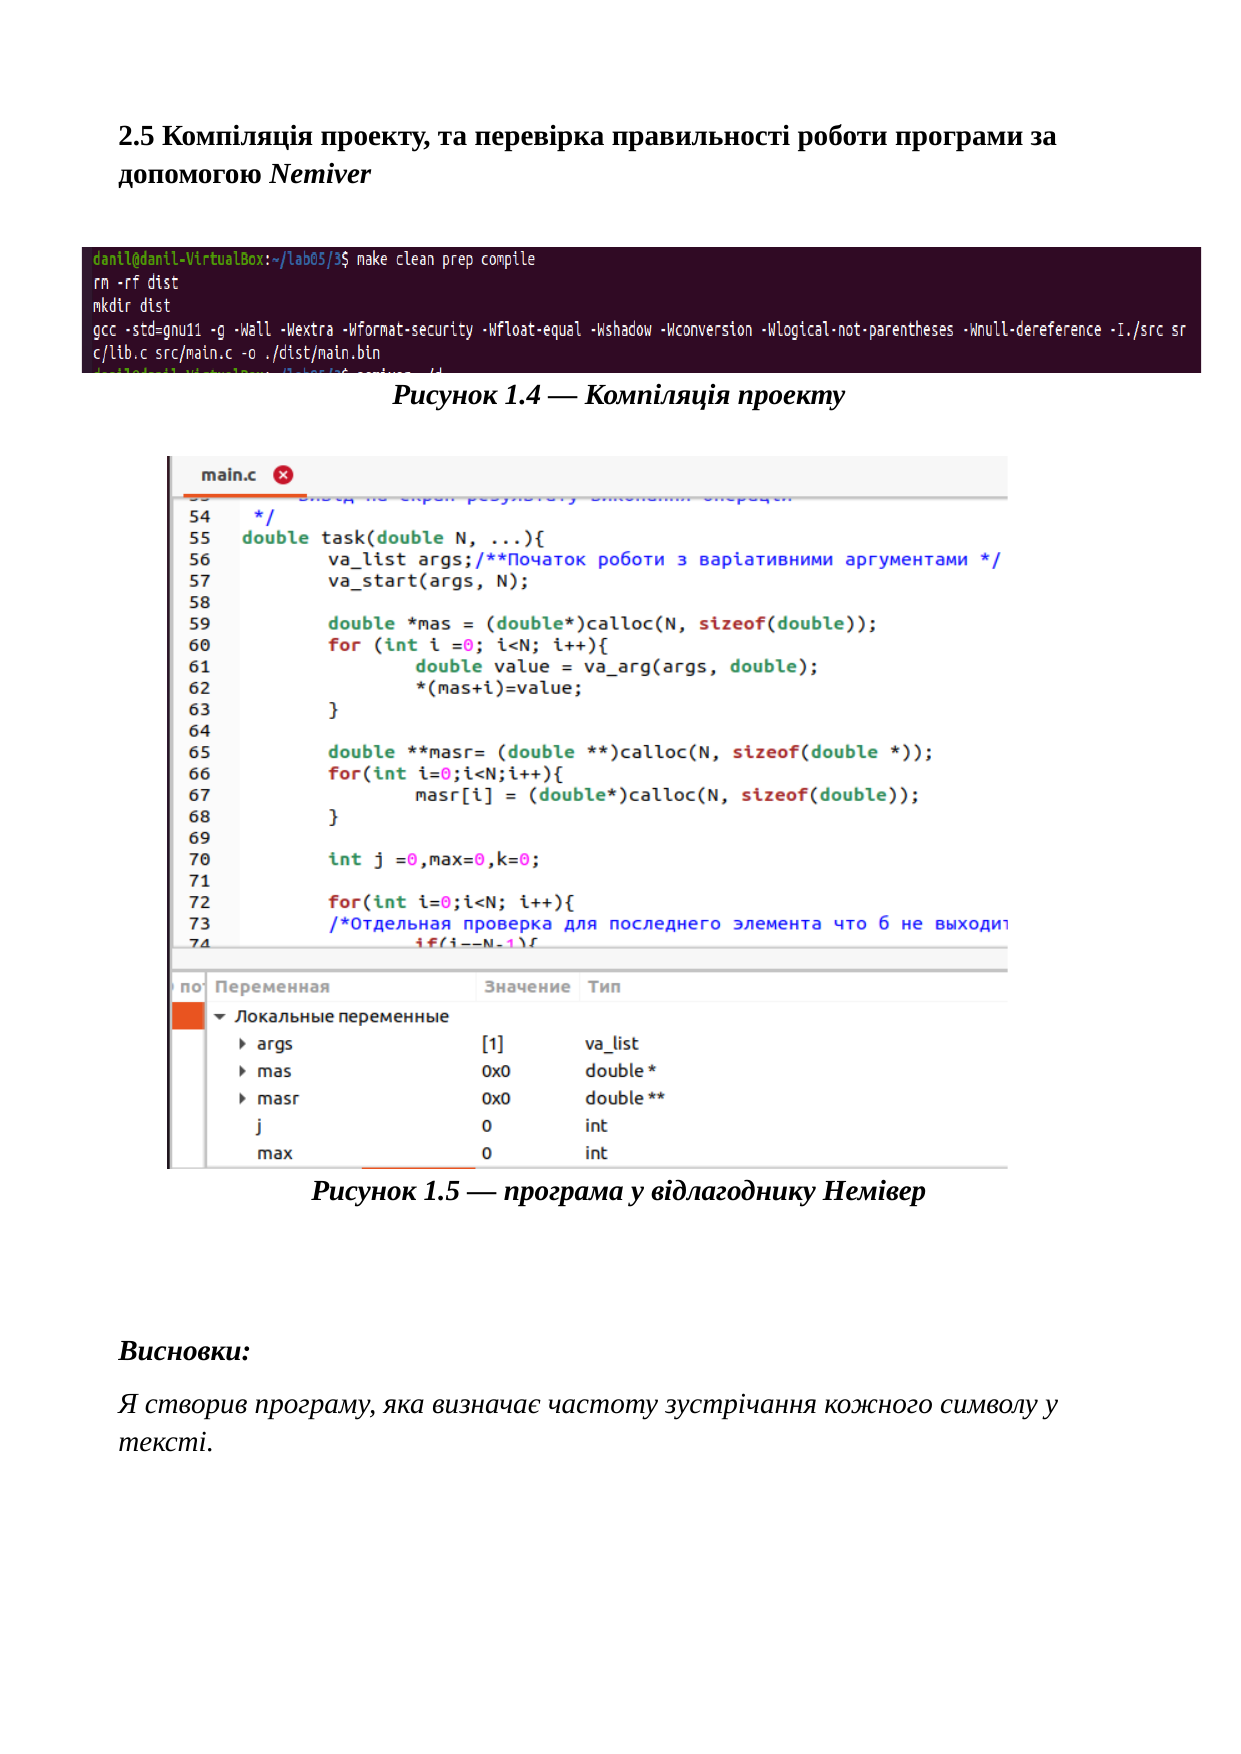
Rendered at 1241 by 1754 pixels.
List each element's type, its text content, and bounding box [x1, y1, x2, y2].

text 2.5 Компіляція проекту, та перевірка правильності роботи програми за допомогою Nemiver [118, 118, 1122, 190]
text Рисунок 1.5 — програма у відлагоднику Немівер [118, 430, 1122, 1207]
text Рисунок 1.4 — Компіляція проекту [118, 373, 1122, 411]
text Висновки: [118, 1333, 1122, 1366]
picture [167, 456, 502, 1169]
picture [81, 247, 1202, 373]
text Я створив програму, яка визначає частоту зустрічання кожного символу у тексті. [118, 1386, 1122, 1458]
